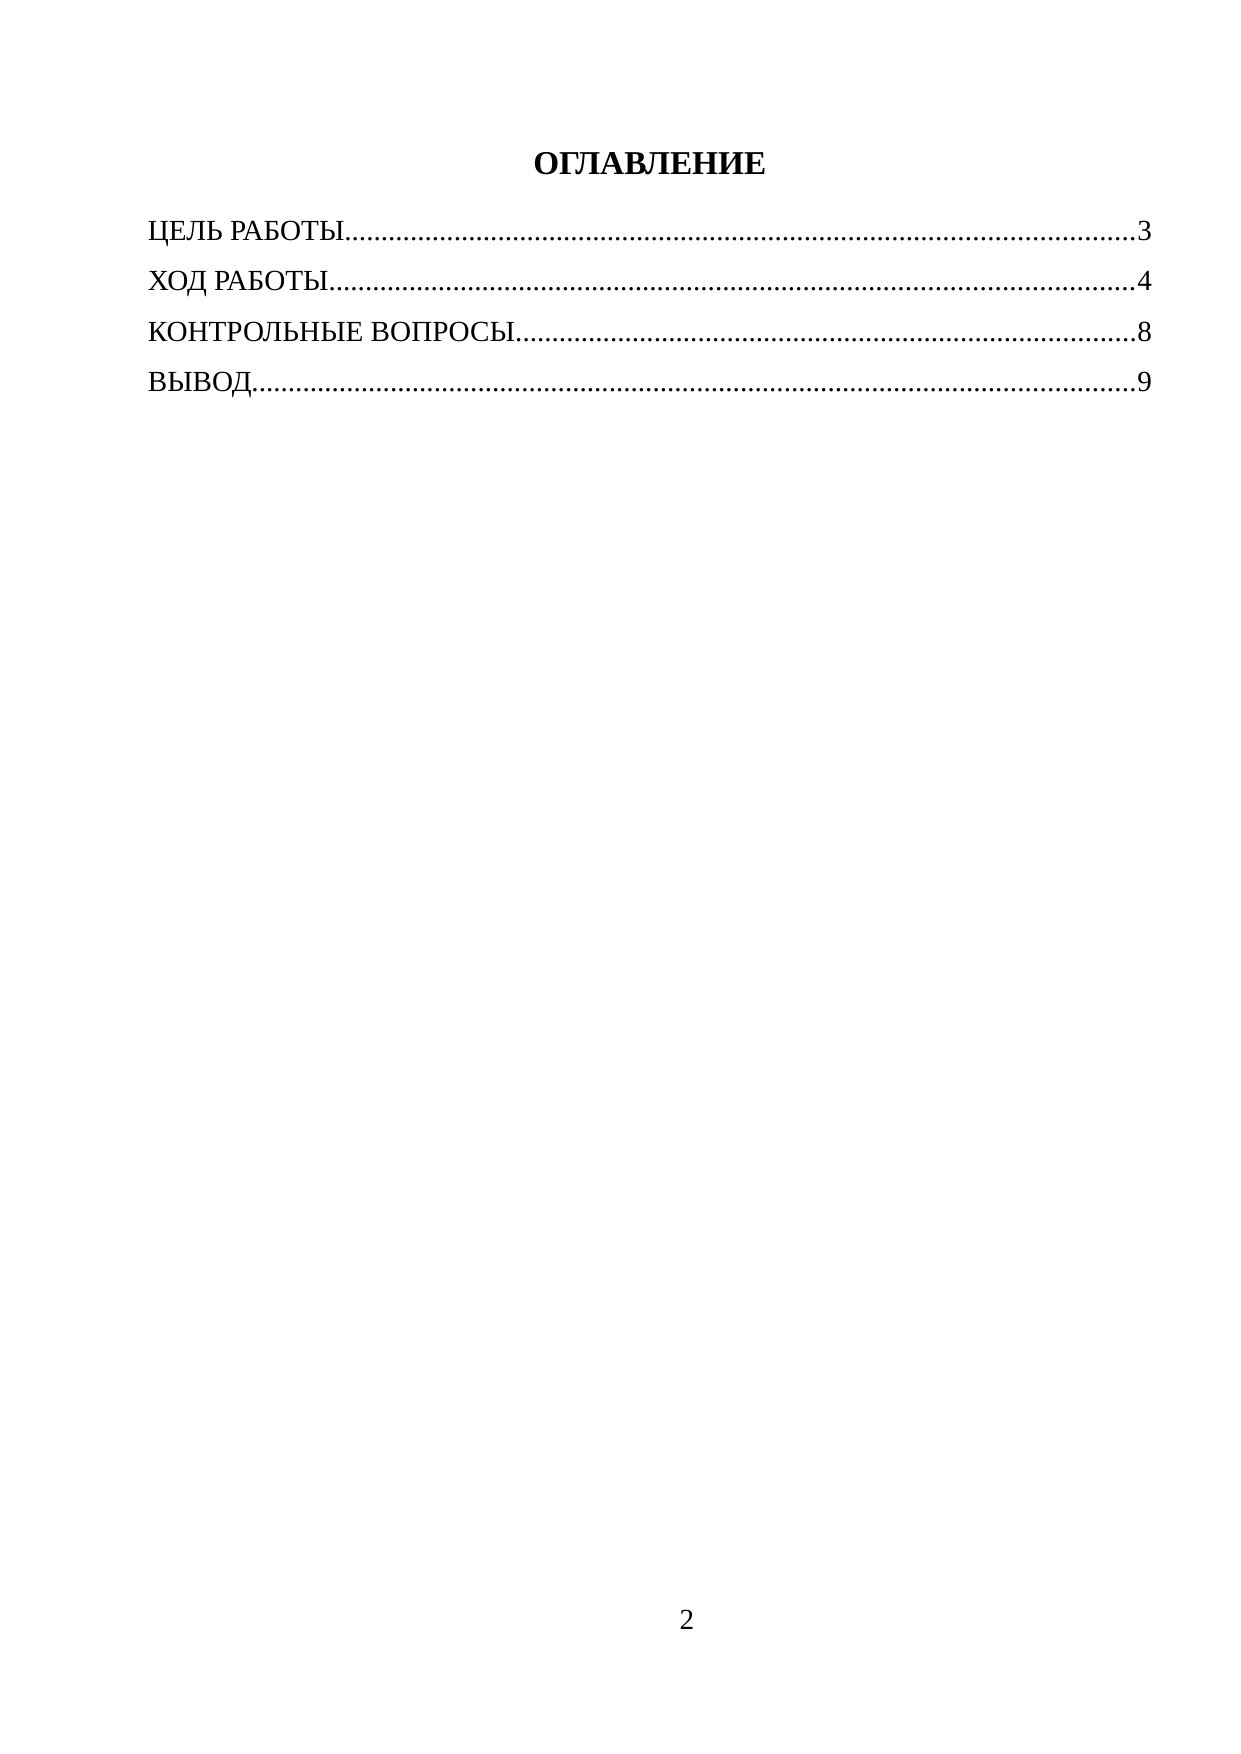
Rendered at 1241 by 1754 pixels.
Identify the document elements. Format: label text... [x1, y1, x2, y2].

text ХОД РАБОТЫ 4 [148, 263, 1152, 297]
text ВЫВОД 9 [148, 364, 1152, 398]
text КОНТРОЛЬНЫЕ ВОПРОСЫ 8 [148, 314, 1152, 347]
subtitle ОГЛАВЛЕНИЕ [148, 143, 1152, 181]
text ЦЕЛЬ РАБОТЫ 3 [148, 213, 1152, 247]
